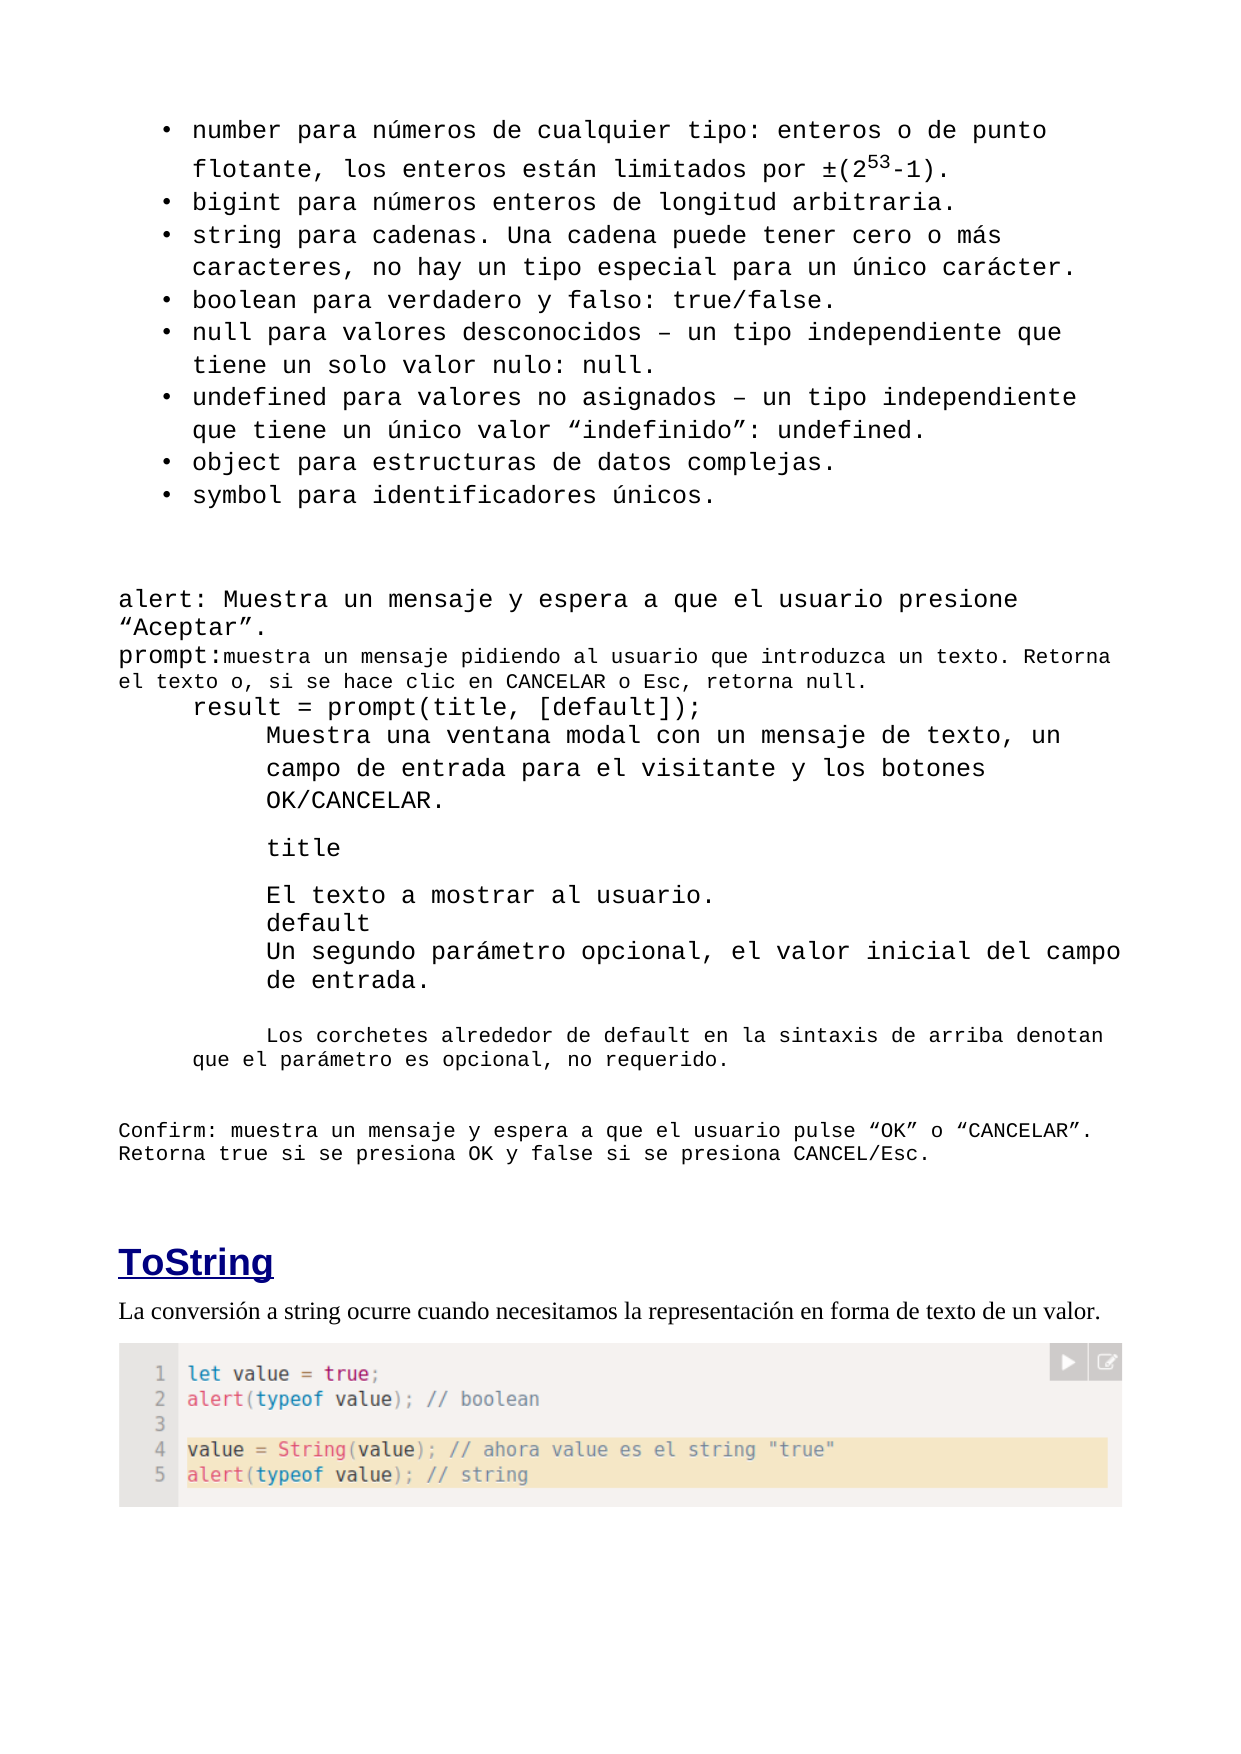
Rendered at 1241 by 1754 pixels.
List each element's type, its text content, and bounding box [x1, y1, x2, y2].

list Un segundo parámetro opcional, el valor inicial del campo de entrada. [266, 939, 1122, 996]
text Confirm: muestra un mensaje y espera a que el usuario pulse “OK” o “CANCELAR”. Retorna true si se presiona OK y false si se presiona CANCEL/Esc. [118, 1120, 1122, 1167]
list null para valores desconocidos – un tipo independiente que tiene un solo valor nulo: null. [162, 320, 1122, 381]
picture [118, 1343, 1123, 1507]
list bigint para números enteros de longitud arbitraria. [162, 190, 1122, 218]
text Muestra una ventana modal con un mensaje de texto, un campo de entrada para el visitante y los botones OK/CANCELAR. [266, 723, 1122, 816]
list El texto a mostrar al usuario. [266, 882, 1122, 911]
list symbol para identificadores únicos. [162, 482, 1122, 511]
list undefined para valores no asignados – un tipo independiente que tiene un único valor “indefinido”: undefined. [162, 385, 1122, 446]
text Los corchetes alrededor de default en la sintaxis de arriba denotan que el parámetro es opcional, no requerido. [192, 1025, 1122, 1072]
text result = prompt(title, [default]); [118, 695, 1122, 723]
text title [266, 835, 1122, 863]
text prompt:muestra un mensaje pidiendo al usuario que introduzca un texto. Retorna el texto o, si se hace clic en CANCELAR o Esc, retorna null. [118, 643, 1122, 695]
subtitle default [266, 911, 1122, 939]
text alert: Muestra un mensaje y espera a que el usuario presione “Aceptar”. [118, 586, 1122, 643]
text La conversión a string ocurre cuando necesitamos la representación en forma de texto de un valor. [118, 1296, 1122, 1324]
subtitle ToString [118, 1239, 1122, 1283]
list object para estructuras de datos complejas. [162, 450, 1122, 478]
list string para cadenas. Una cadena puede tener cero o más caracteres, no hay un tipo especial para un único carácter. [162, 222, 1122, 283]
list number para números de cualquier tipo: enteros o de punto flotante, los enteros están limitados por ±(253-1). [162, 118, 1122, 185]
list boolean para verdadero y falso: true/false. [162, 287, 1122, 316]
